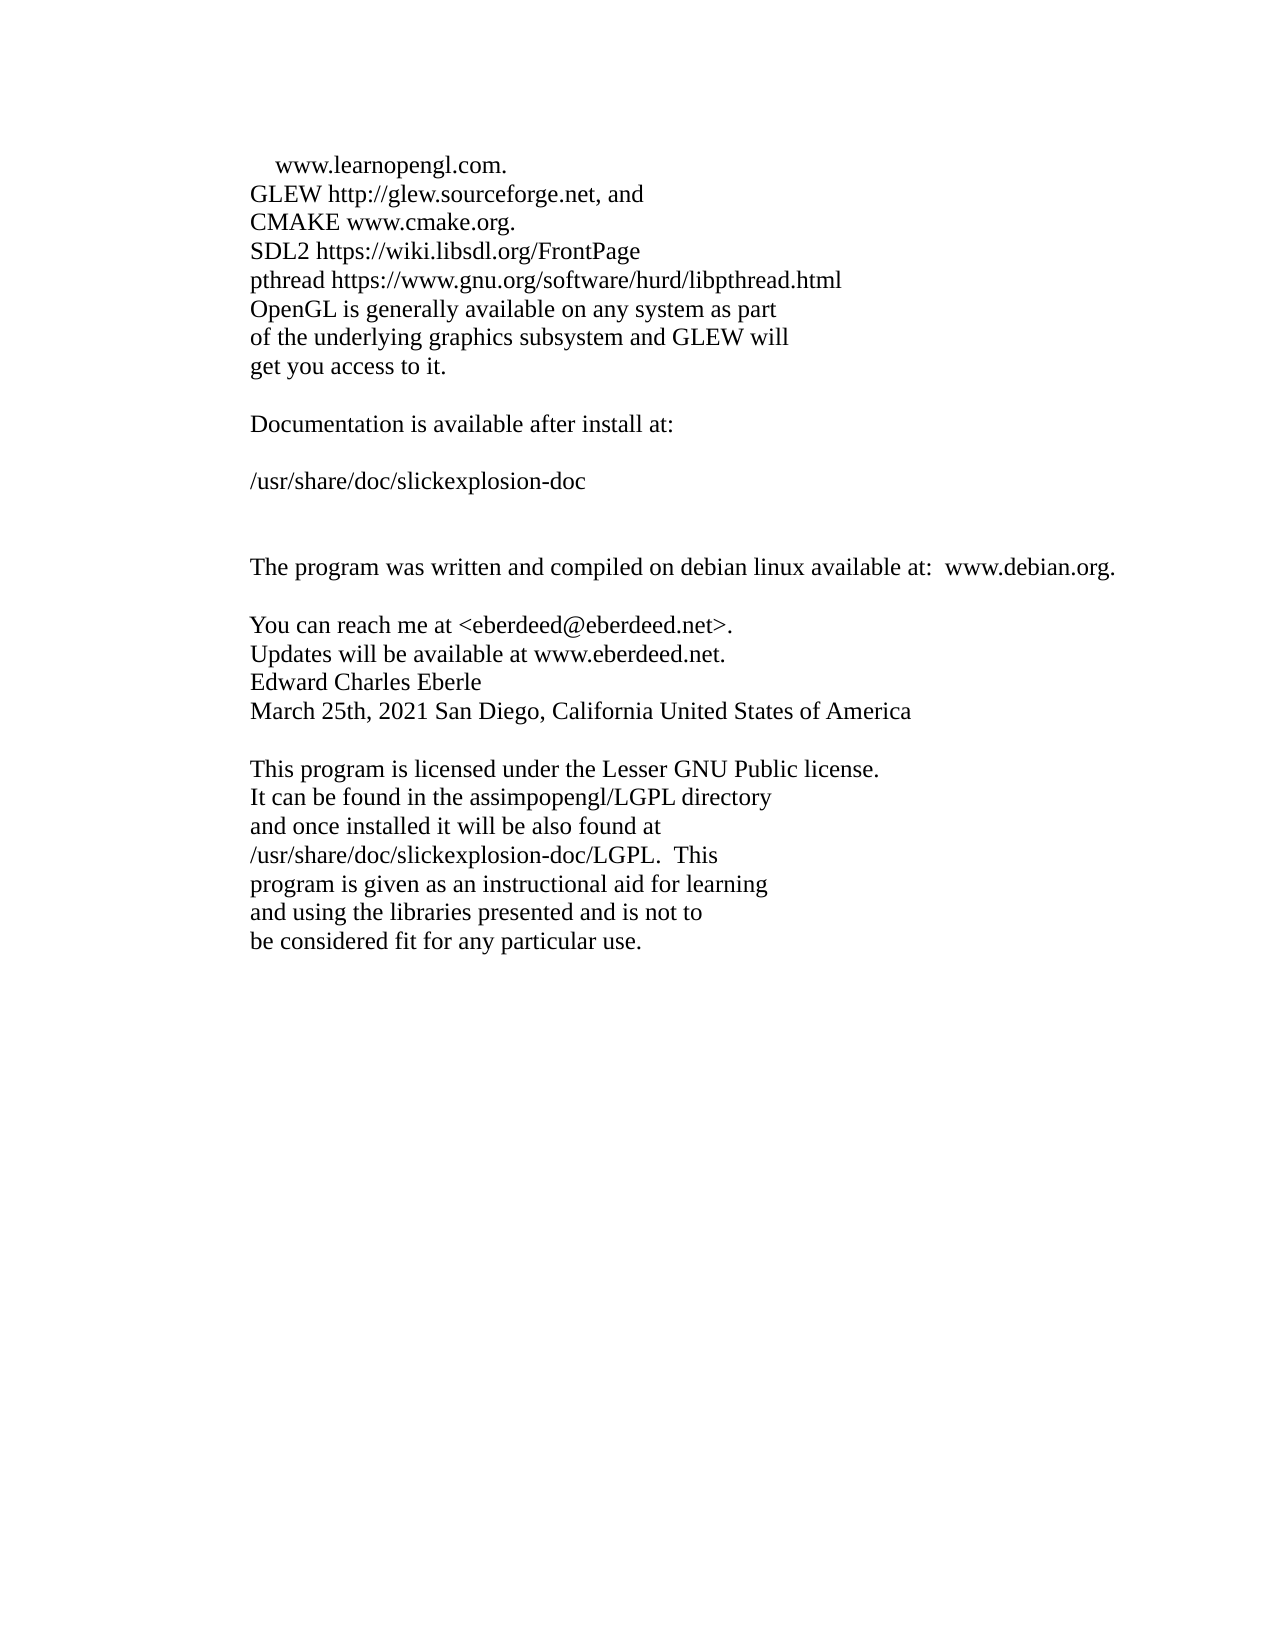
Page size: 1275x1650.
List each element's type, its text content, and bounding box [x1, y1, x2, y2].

text It can be found in the assimpopengl/LGPL directory [150, 782, 1125, 811]
text of the underlying graphics subsystem and GLEW will [150, 322, 1125, 351]
text get you access to it. [150, 351, 1125, 380]
text be considered fit for any particular use. [150, 926, 1125, 955]
text /usr/share/doc/slickexplosion-doc [150, 466, 1125, 495]
text pthread https://www.gnu.org/software/hurd/libpthread.html [150, 265, 1125, 294]
text March 25th, 2021 San Diego, California United States of America [150, 696, 1125, 725]
text and once installed it will be also found at [150, 811, 1125, 840]
text CMAKE www.cmake.org. [150, 207, 1125, 236]
text You can reach me at <eberdeed@eberdeed.net>. [150, 610, 1125, 639]
text The program was written and compiled on debian linux available at: www.debian.org. [150, 552, 1125, 581]
text Documentation is available after install at: [150, 409, 1125, 437]
text SDL2 https://wiki.libsdl.org/FrontPage [150, 236, 1125, 265]
text This program is licensed under the Lesser GNU Public license. [150, 754, 1125, 782]
text program is given as an instructional aid for learning [150, 869, 1125, 897]
text /usr/share/doc/slickexplosion-doc/LGPL. This [150, 840, 1125, 869]
text Edward Charles Eberle [150, 667, 1125, 696]
text and using the libraries presented and is not to [150, 897, 1125, 926]
text GLEW http://glew.sourceforge.net, and [150, 179, 1125, 207]
text www.learnopengl.com. [150, 150, 1125, 179]
text Updates will be available at www.eberdeed.net. [150, 639, 1125, 667]
text OpenGL is generally available on any system as part [150, 294, 1125, 322]
